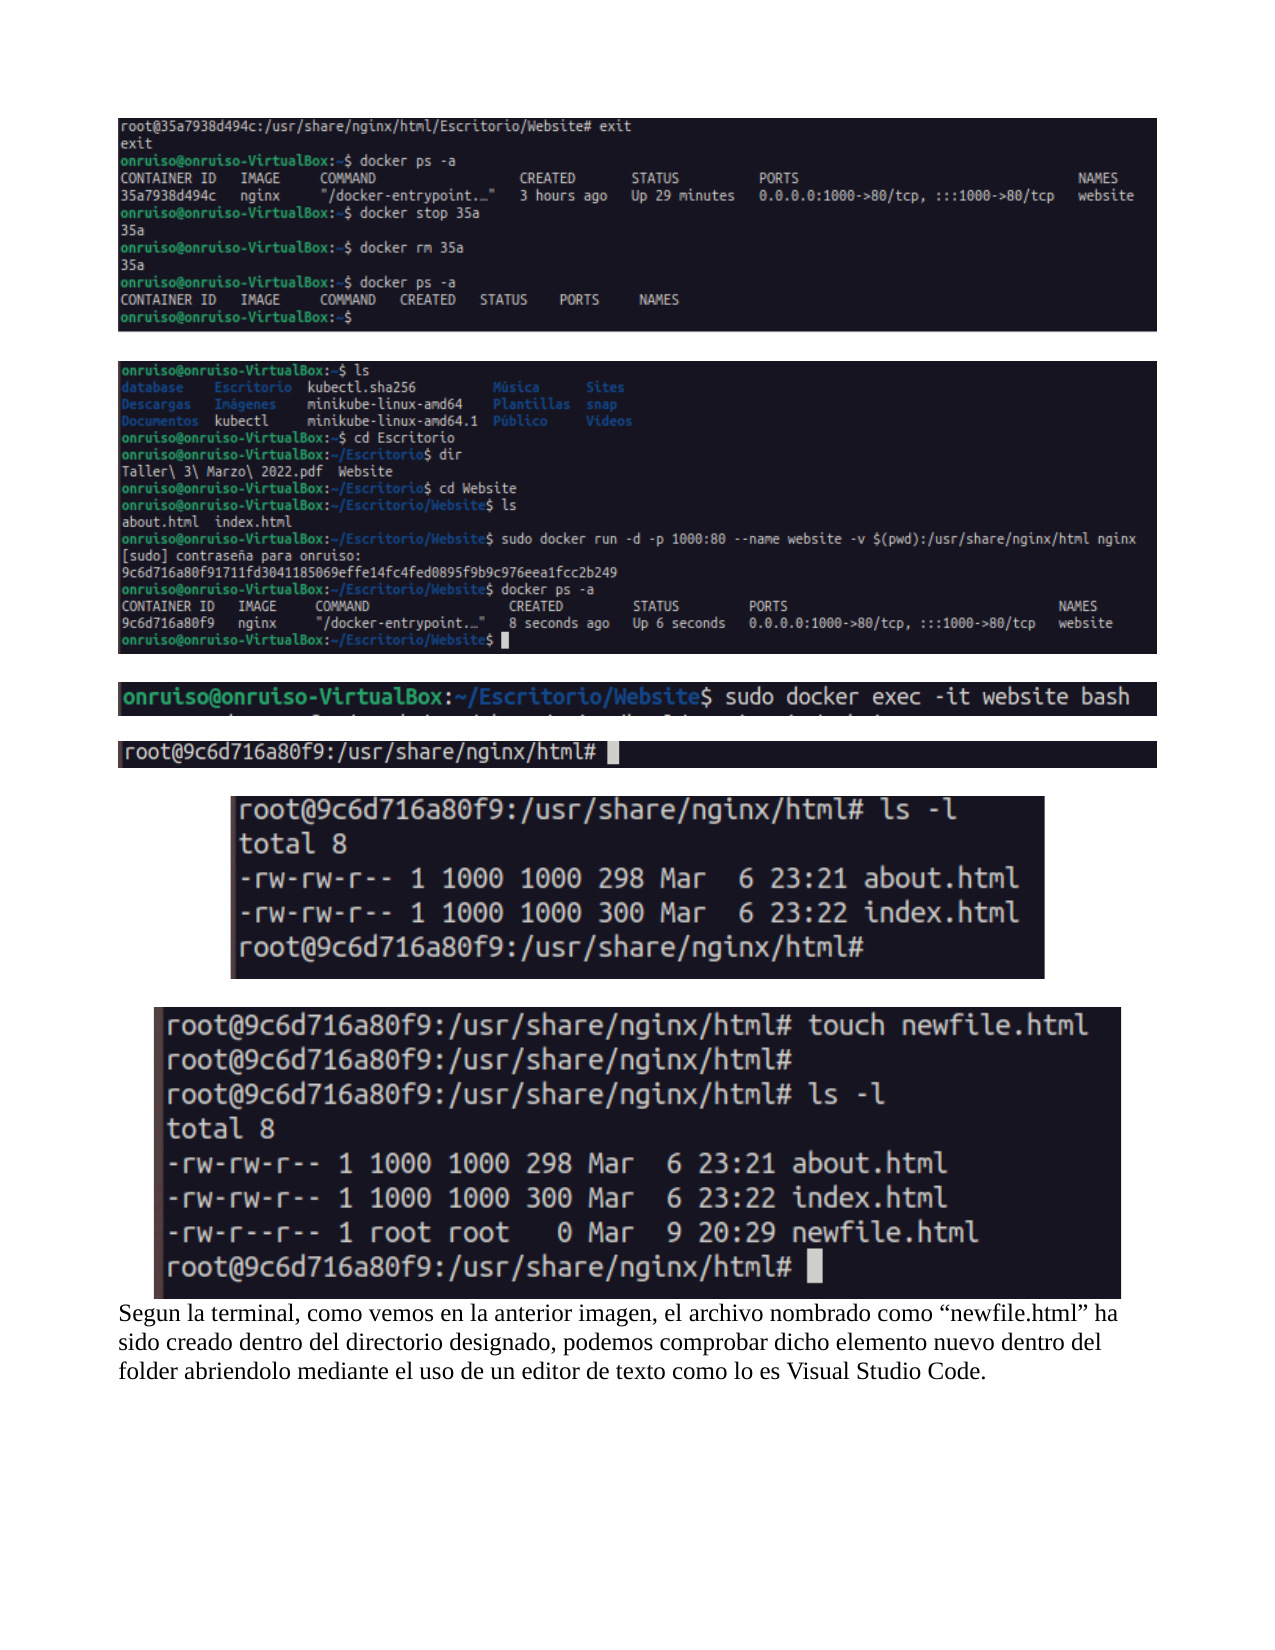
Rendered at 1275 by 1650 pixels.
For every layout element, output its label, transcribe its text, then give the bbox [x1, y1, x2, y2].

picture [118, 741, 1157, 768]
picture [118, 682, 1157, 716]
text Segun la terminal, como vemos en la anterior imagen, el archivo nombrado como “newfile.html” ha sido creado dentro del directorio designado, podemos comprobar dicho elemento nuevo dentro del folder abriendolo mediante el uso de un editor de texto como lo es Visual Studio Code. [118, 1231, 1157, 1385]
picture [153, 1007, 1122, 1299]
picture [118, 361, 1157, 654]
picture [118, 118, 1157, 333]
picture [230, 796, 1045, 979]
